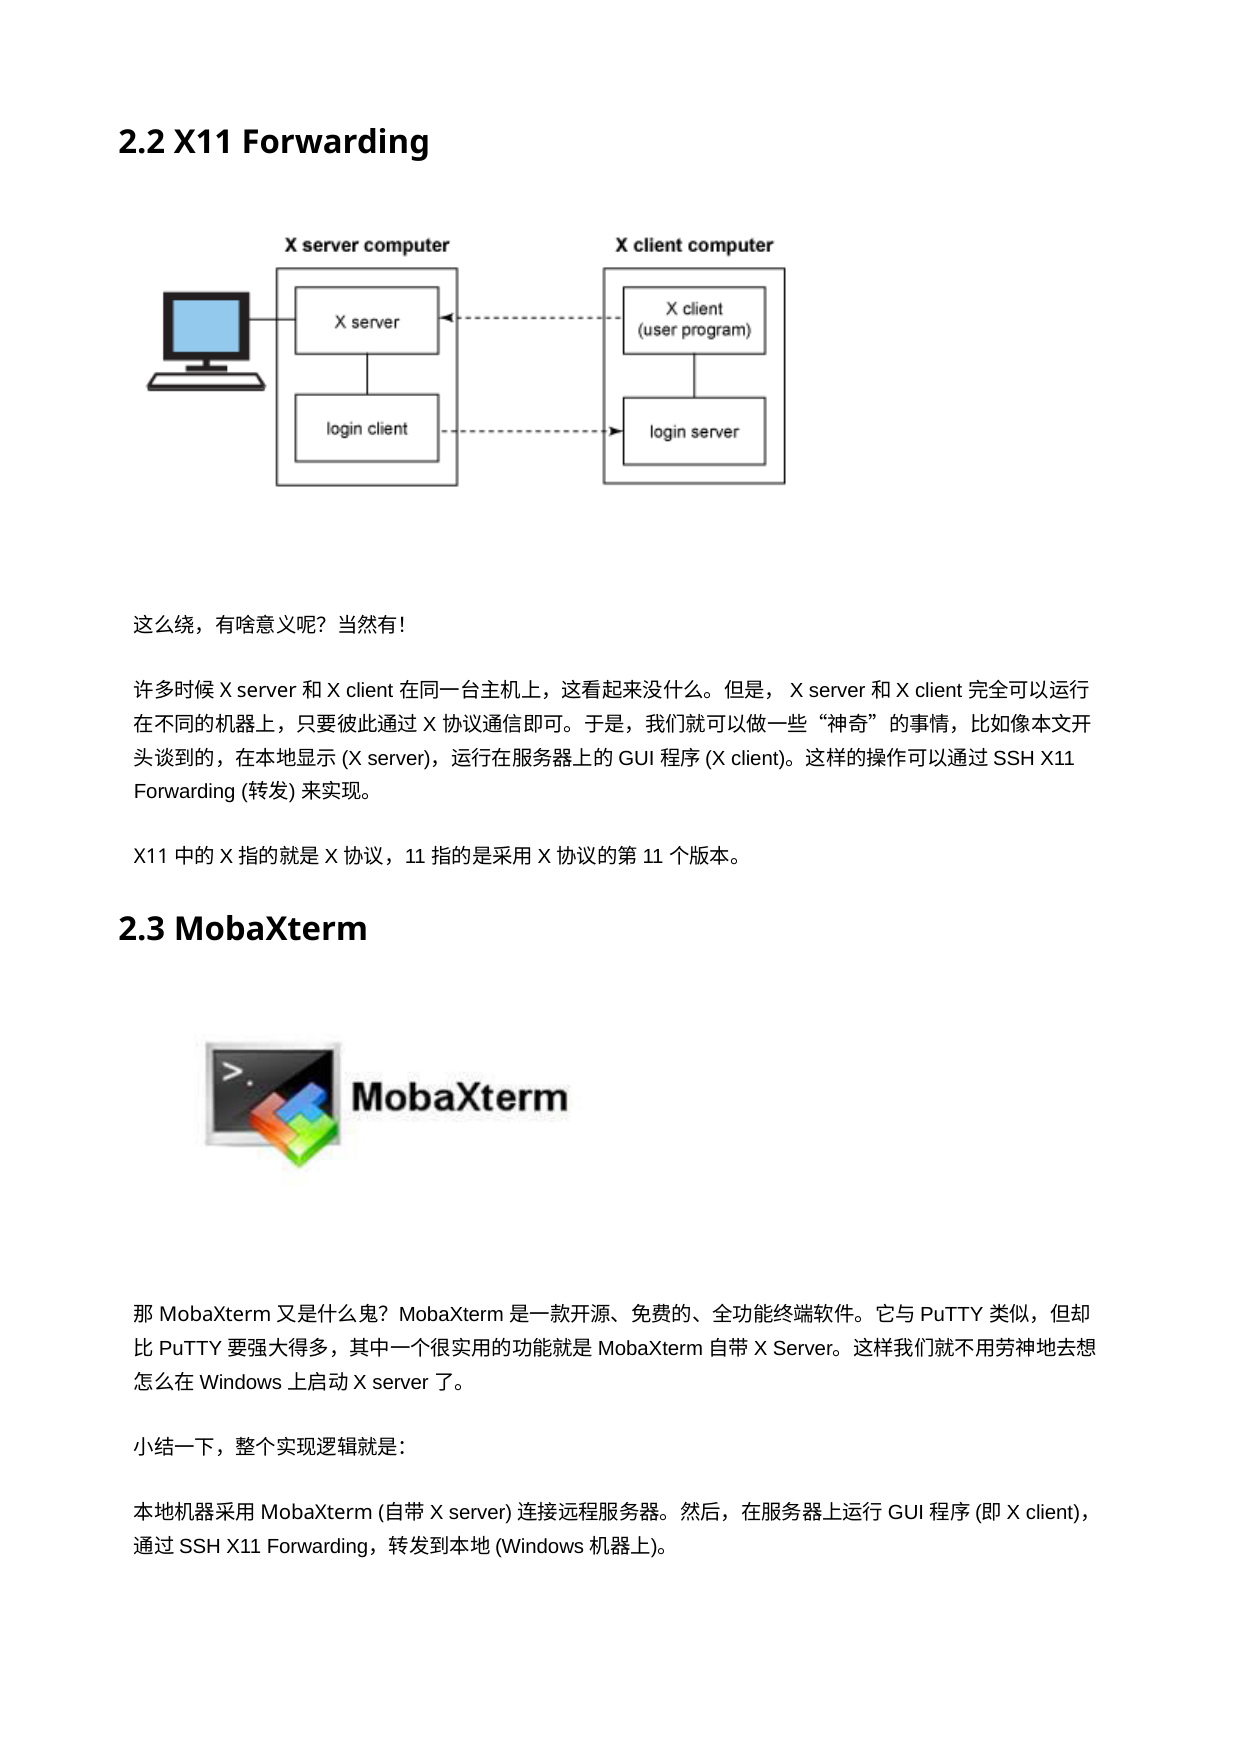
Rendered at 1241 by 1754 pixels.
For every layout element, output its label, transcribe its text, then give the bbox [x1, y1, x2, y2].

text 这么绕，有啥意义呢？当然有！ [134, 609, 1106, 638]
picture [140, 216, 817, 504]
text 那 MobaXterm 又是什么鬼？MobaXterm 是一款开源、免费的、全功能终端软件。它与 PuTTY 类似，但却比 PuTTY 要强大得多，其中一个很实用的功能就是 MobaXterm 自带 X Server。这样我们就不用劳神地去想怎么在 Windows 上启动 X server 了。 [134, 1298, 1106, 1395]
subtitle 2.3 MobaXterm [118, 906, 1122, 950]
picture [140, 1003, 644, 1193]
text 许多时候 X server 和 X client 在同一台主机上，这看起来没什么。但是， X server 和 X client 完全可以运行在不同的机器上，只要彼此通过 X 协议通信即可。于是，我们就可以做一些“神奇”的事情，比如像本文开头谈到的，在本地显示 (X server)，运行在服务器上的 GUI 程序 (X client)。这样的操作可以通过 SSH X11 Forwarding (转发) 来实现。 [134, 674, 1106, 805]
text 小结一下，整个实现逻辑就是： [134, 1431, 1106, 1460]
subtitle 2.2 X11 Forwarding [118, 118, 1122, 163]
text X11 中的 X 指的就是 X 协议，11 指的是采用 X 协议的第 11 个版本。 [134, 840, 1106, 870]
text 本地机器采用 MobaXterm (自带 X server) 连接远程服务器。然后，在服务器上运行 GUI 程序 (即 X client)，通过 SSH X11 Forwarding，转发到本地 (Windows 机器上)。 [134, 1496, 1106, 1559]
